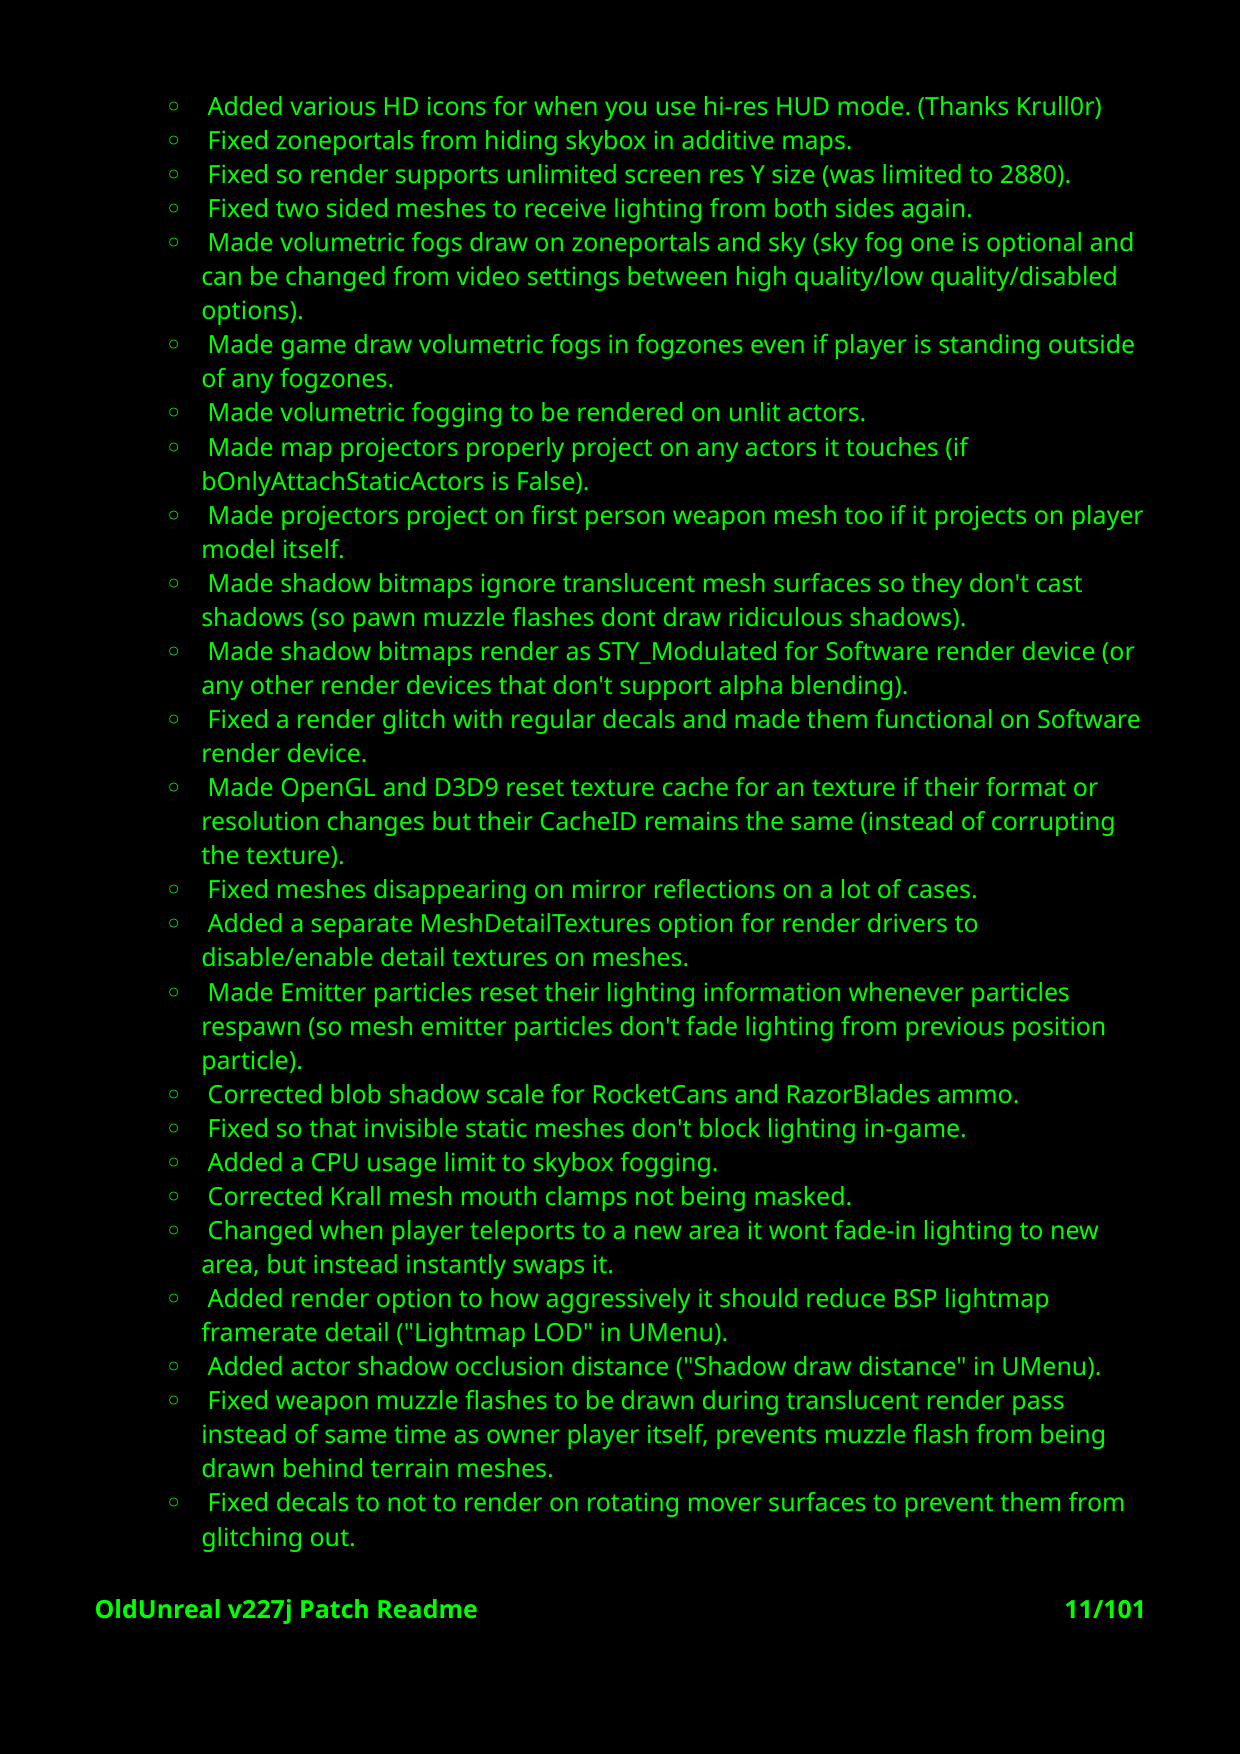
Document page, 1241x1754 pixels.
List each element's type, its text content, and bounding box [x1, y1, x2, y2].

list Fixed meshes disappearing on mirror reflections on a lot of cases. [163, 872, 1152, 906]
list Made projectors project on first person weapon mesh too if it projects on player model itself. [163, 497, 1152, 565]
list Added actor shadow occlusion distance ("Shadow draw distance" in UMenu). [163, 1349, 1152, 1383]
list Fixed a render glitch with regular decals and made them functional on Software render device. [163, 702, 1152, 770]
list Added render option to how aggressively it should reduce BSP lightmap framerate detail ("Lightmap LOD" in UMenu). [163, 1281, 1152, 1349]
list Made volumetric fogs draw on zoneportals and sky (sky fog one is optional and can be changed from video settings between high quality/low quality/disabled options). [163, 225, 1152, 327]
list Fixed weapon muzzle flashes to be drawn during translucent render pass instead of same time as owner player itself, prevents muzzle flash from being drawn behind terrain meshes. [163, 1383, 1152, 1485]
list Made map projectors properly project on any actors it touches (if bOnlyAttachStaticActors is False). [163, 429, 1152, 497]
list Made shadow bitmaps ignore translucent mesh surfaces so they don't cast shadows (so pawn muzzle flashes dont draw ridiculous shadows). [163, 565, 1152, 633]
list Made shadow bitmaps render as STY_Modulated for Software render device (or any other render devices that don't support alpha blending). [163, 633, 1152, 702]
list Made volumetric fogging to be rendered on unlit actors. [163, 395, 1152, 429]
list Made Emitter particles reset their lighting information whenever particles respawn (so mesh emitter particles don't fade lighting from previous position particle). [163, 974, 1152, 1076]
list Made OpenGL and D3D9 reset texture cache for an texture if their format or resolution changes but their CacheID remains the same (instead of corrupting the texture). [163, 770, 1152, 872]
list Added a separate MeshDetailTextures option for render drivers to disable/enable detail textures on meshes. [163, 906, 1152, 974]
list Added a CPU usage limit to skybox fogging. [163, 1144, 1152, 1178]
list Fixed decals to not to render on rotating mover surfaces to prevent them from glitching out. [163, 1485, 1152, 1553]
list Fixed zoneportals from hiding skybox in additive maps. [163, 123, 1152, 157]
list Changed when player teleports to a new area it wont fade-in lighting to new area, but instead instantly swaps it. [163, 1213, 1152, 1281]
list Corrected Krall mesh mouth clamps not being masked. [163, 1178, 1152, 1213]
list Fixed two sided meshes to receive lighting from both sides again. [163, 191, 1152, 225]
list Fixed so that invisible static meshes don't block lighting in-game. [163, 1110, 1152, 1144]
list Added various HD icons for when you use hi-res HUD mode. (Thanks Krull0r) [163, 88, 1152, 123]
list Fixed so render supports unlimited screen res Y size (was limited to 2880). [163, 157, 1152, 191]
list Corrected blob shadow scale for RocketCans and RazorBlades ammo. [163, 1076, 1152, 1110]
list Made game draw volumetric fogs in fogzones even if player is standing outside of any fogzones. [163, 327, 1152, 395]
